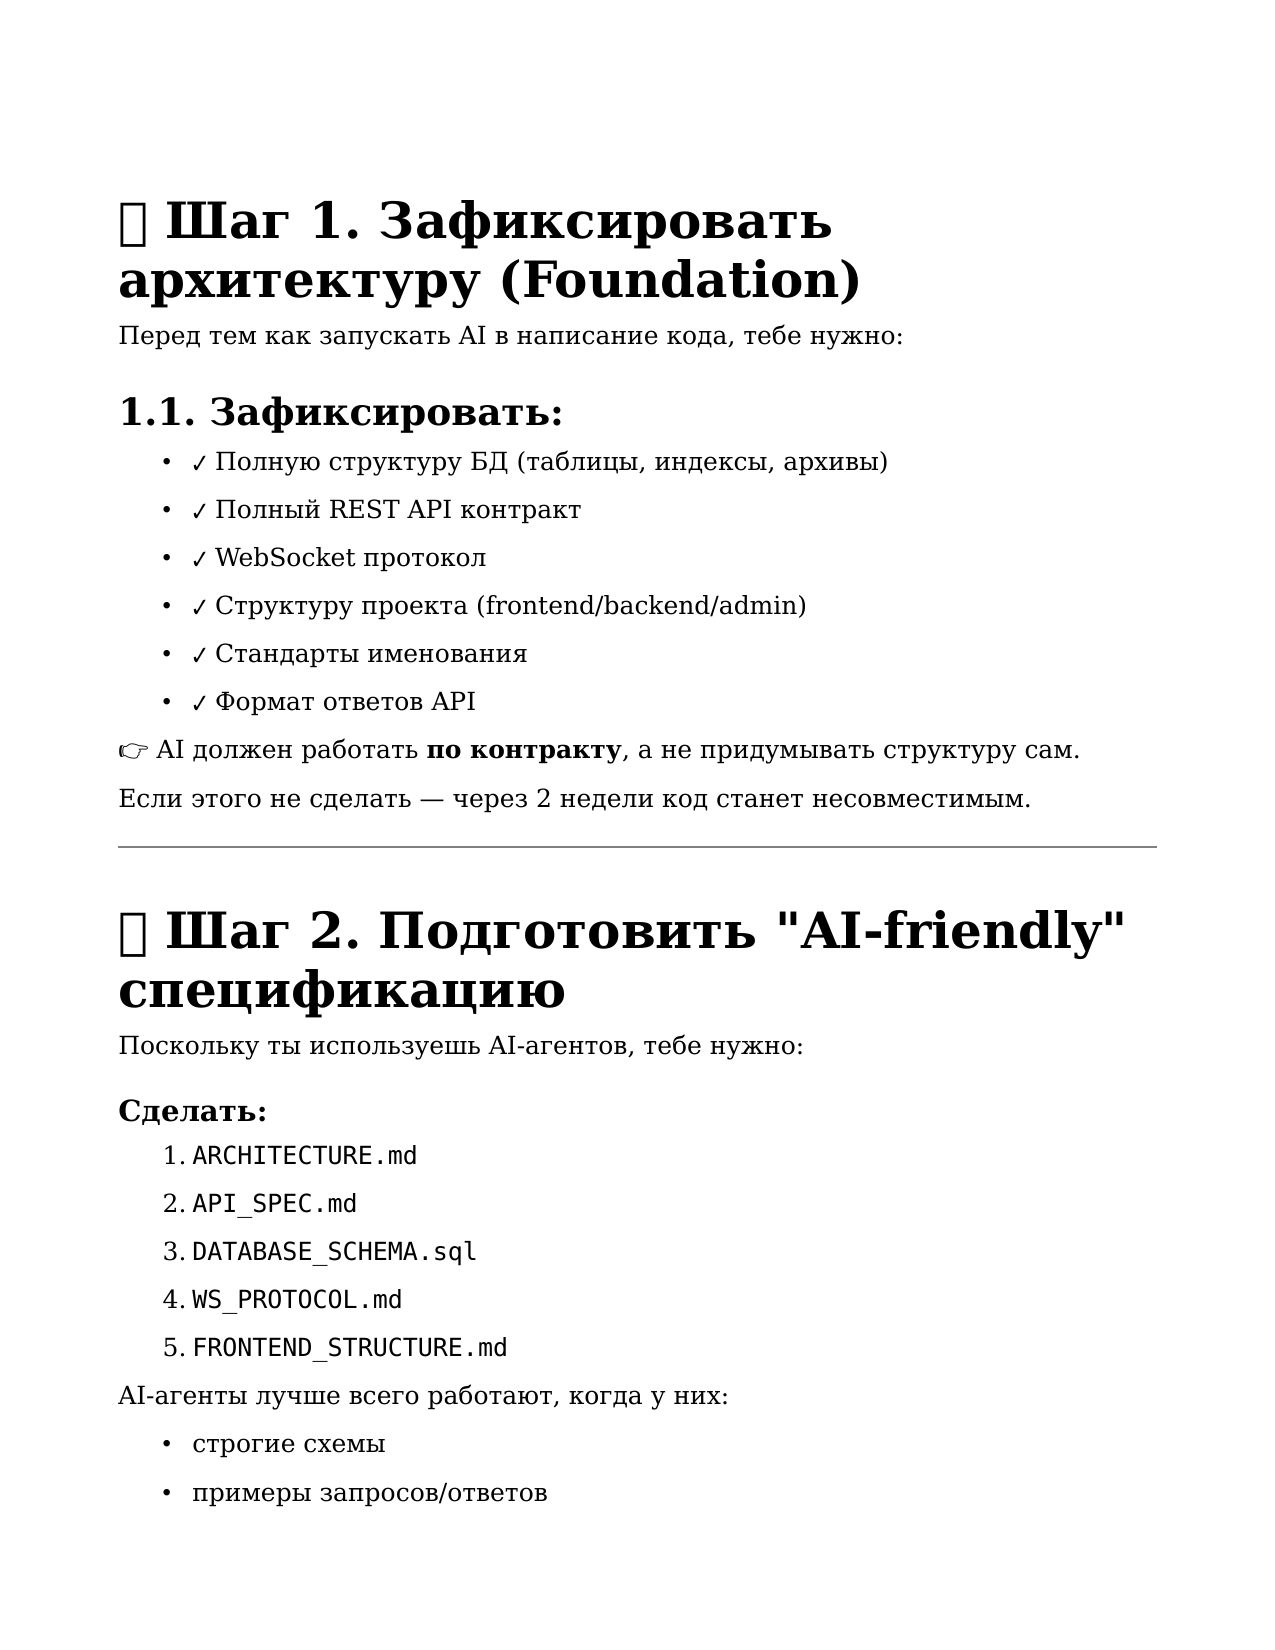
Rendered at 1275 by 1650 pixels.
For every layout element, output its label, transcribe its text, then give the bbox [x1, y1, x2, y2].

subtitle 🚀 Шаг 1. Зафиксировать архитектуру (Foundation) [118, 191, 1157, 309]
list FRONTEND_STRUCTURE.md [162, 1333, 1157, 1363]
list ARCHITECTURE.md [162, 1141, 1157, 1170]
text Если этого не сделать — через 2 недели код станет несовместимым. [118, 784, 1157, 813]
text 👉 AI должен работать по контракту, а не придумывать структуру сам. [118, 736, 1157, 765]
list ✔ Формат ответов API [162, 687, 1157, 717]
subtitle 🧠 Шаг 2. Подготовить "AI-friendly" спецификацию [118, 901, 1157, 1019]
text Поскольку ты используешь AI-агентов, тебе нужно: [118, 1031, 1157, 1061]
text Перед тем как запускать AI в написание кода, тебе нужно: [118, 321, 1157, 350]
list ✔ Стандарты именования [162, 639, 1157, 668]
text AI-агенты лучше всего работают, когда у них: [118, 1382, 1157, 1411]
list примеры запросов/ответов [162, 1478, 1157, 1507]
list DATABASE_SCHEMA.sql [162, 1237, 1157, 1266]
subtitle Сделать: [118, 1094, 1157, 1128]
list ✔ Структуру проекта (frontend/backend/admin) [162, 591, 1157, 620]
list ✔ Полную структуру БД (таблицы, индексы, архивы) [162, 447, 1157, 476]
list API_SPEC.md [162, 1189, 1157, 1218]
list строгие схемы [162, 1430, 1157, 1459]
list WS_PROTOCOL.md [162, 1285, 1157, 1314]
list ✔ Полный REST API контракт [162, 495, 1157, 524]
list ✔ WebSocket протокол [162, 543, 1157, 572]
subtitle 1.1. Зафиксировать: [118, 390, 1157, 434]
